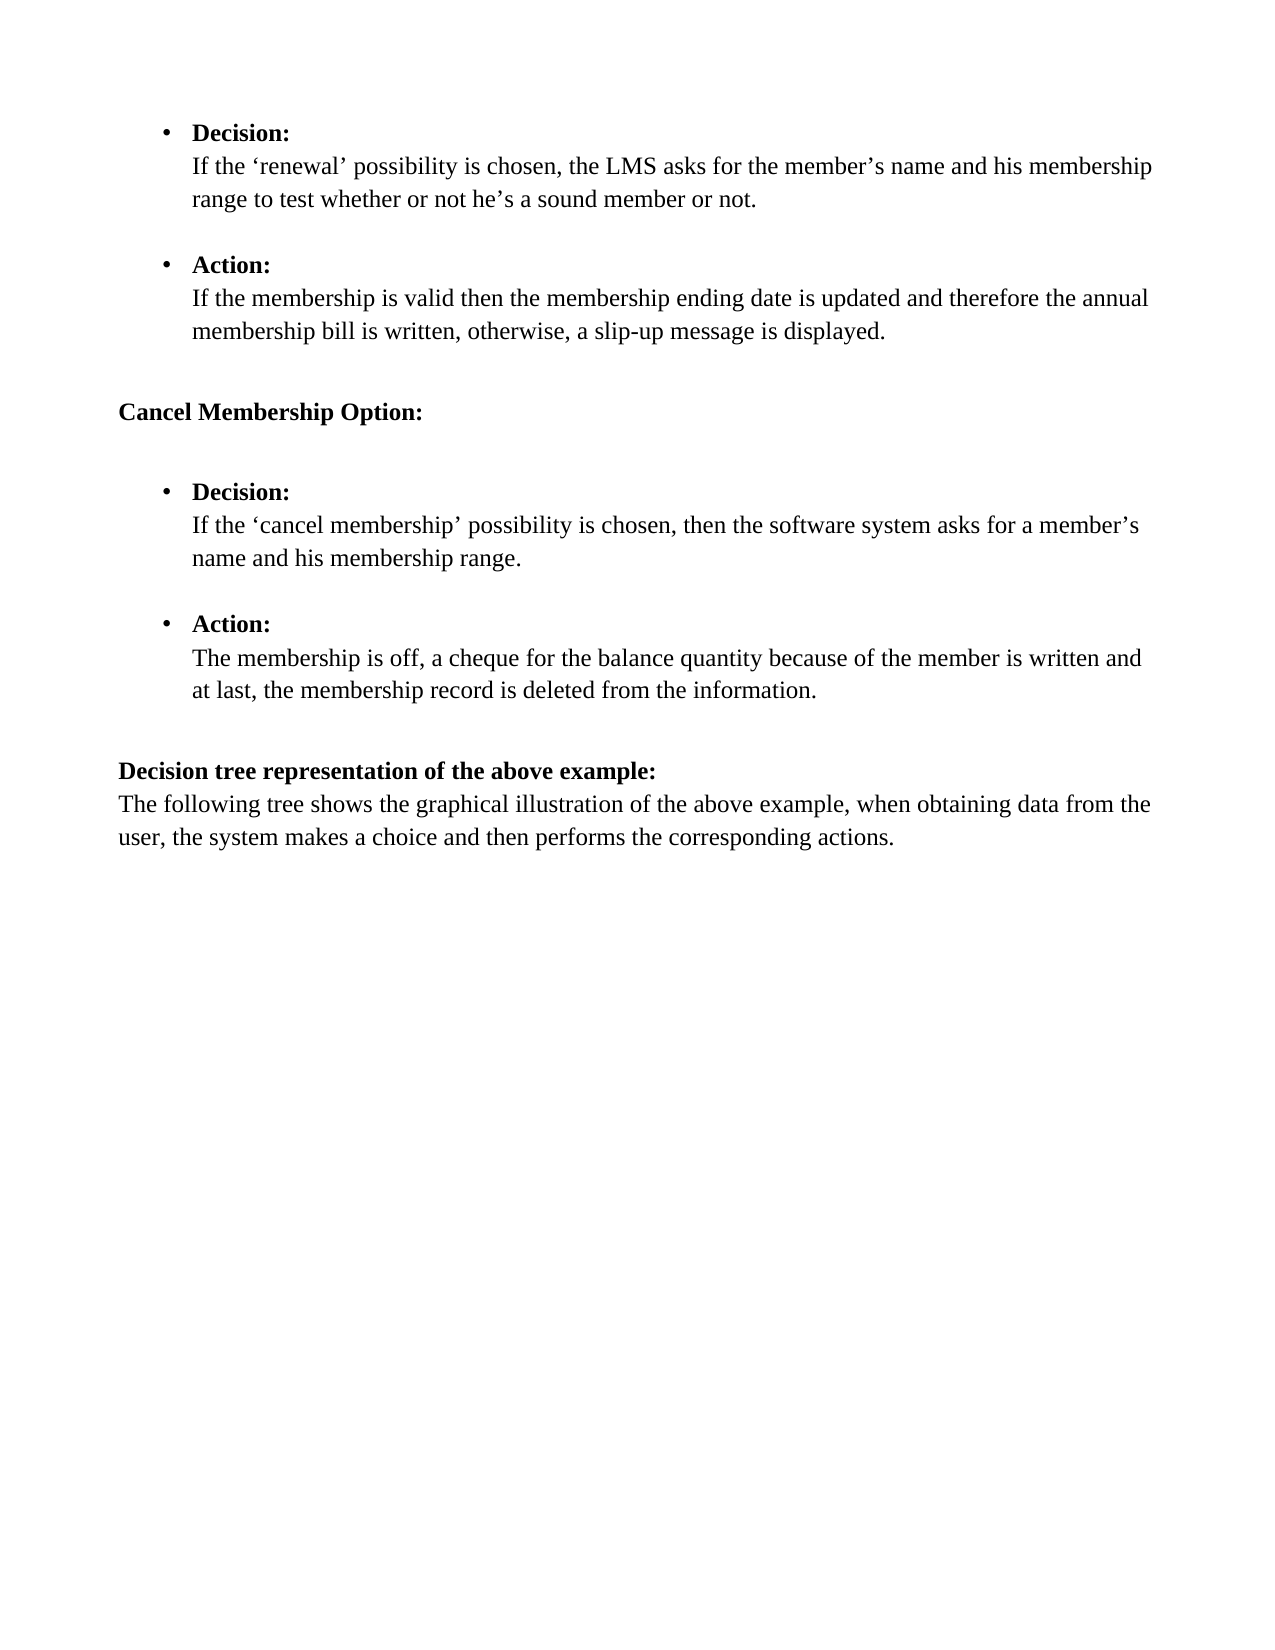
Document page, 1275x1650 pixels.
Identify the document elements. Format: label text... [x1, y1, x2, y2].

list Decision: If the ‘renewal’ possibility is chosen, the LMS asks for the member’s name and his membership range to test whether or not he’s a sound member or not. [162, 118, 1157, 246]
list Action: The membership is off, a cheque for the balance quantity because of the member is written and at last, the membership record is deleted from the information. [162, 609, 1157, 737]
list Decision: If the ‘cancel membership’ possibility is chosen, then the software system asks for a member’s name and his membership range. [162, 477, 1157, 605]
text Cancel Membership Option: [118, 397, 1157, 459]
list Action: If the membership is valid then the membership ending date is updated and therefore the annual membership bill is written, otherwise, a slip-up message is displayed. [162, 250, 1157, 378]
text Decision tree representation of the above example: The following tree shows the graphical illustration of the above example, when obtaining data from the user, the system makes a choice and then performs the corresponding actions. [118, 756, 1157, 851]
